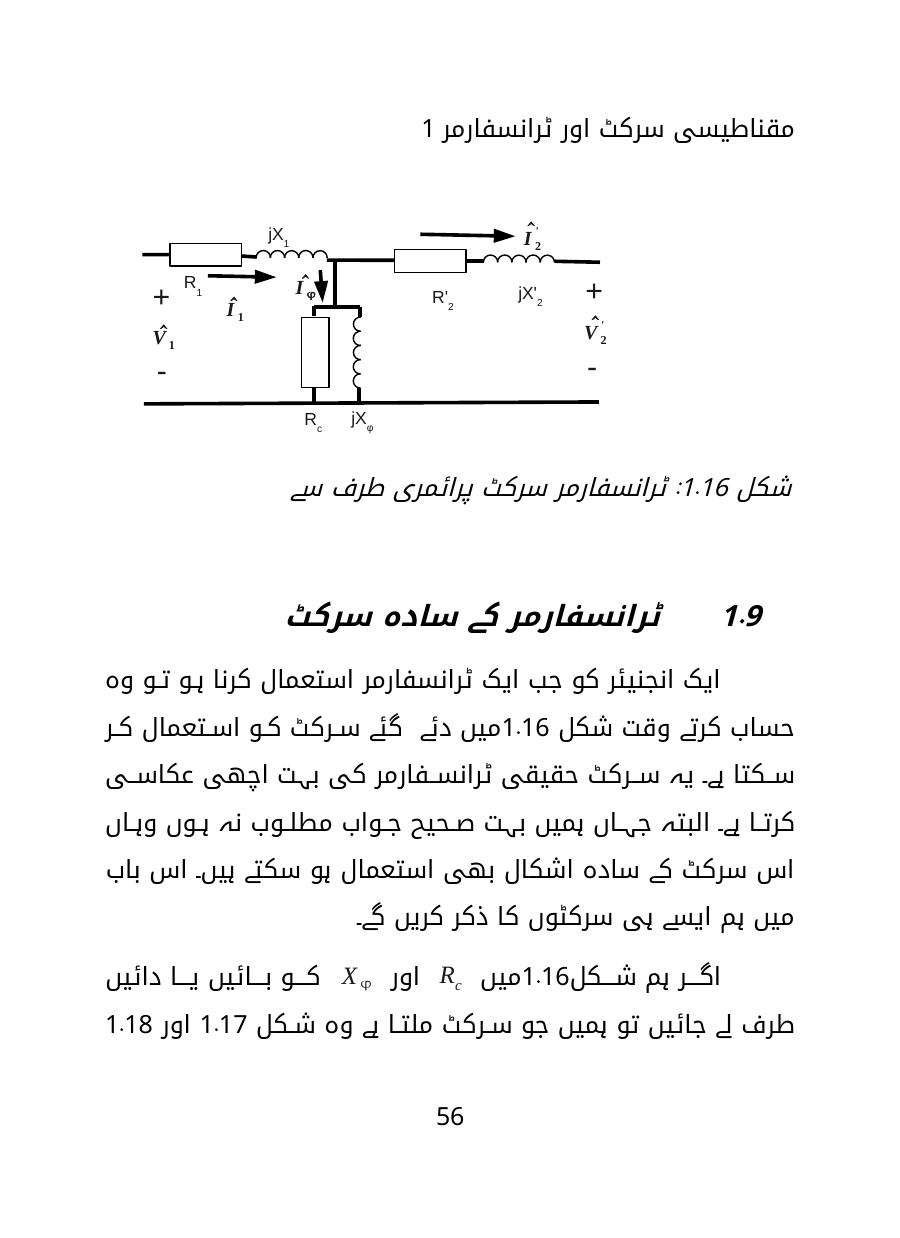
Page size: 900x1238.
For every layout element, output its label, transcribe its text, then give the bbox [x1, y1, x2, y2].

text ایک انجنیئر کو جب ایک ٹرانسفارمر استعمال کرنا ہو تو وہ حساب کرتے وقت شکل 1.16میں دئے گئے سرکٹ کو استعمال کر سکتا ہے۔ یہ سرکٹ حقیقی ٹرانسفارمر کی بہت اچھی عکاسی کرتا ہے۔ البتہ جہاں ہمیں بہت صحیح جواب مطلوب نہ ہوں وہاں اس سرکٹ کے سادہ اشکال بھی استعمال ہو سکتے ہیں۔ اس باب میں ہم ایسے ہی سرکٹوں کا ذکر کریں گے۔ [105, 657, 795, 941]
subtitle ٹرانسفارمر کے سادہ سرکٹ [105, 589, 720, 644]
text شکل 1.16: ٹرانسفارمر سرکٹ پرائمری طرف سے [109, 195, 791, 511]
text اگر ہم شکل1.16میںاورکو بائیں یا دائیں طرف لے جائیں تو ہمیں جو سرکٹ ملتا ہے وہ شکل 1.17 اور 1.18 میں دکھایا گیا ہے۔چونکہ کی مقدار بہت کم ہوتی ہے اس لئے ایسا کرنے سے کوئی خاص فرق نہیں پڑتا۔ چونکہ اس شکل میں ،، اورسلسلہ وار ہیں اس لئے ان کو جمع کیا جا سکتا ہے۔ ان اشکال میں ایسے ہی کیا گیا ہے۔ مزید چونکہ کور لاس بہت کم ہوتا ہے اس لئے ہم اورکو بالکل بھی ہٹا سکتے ہیں۔ ایک قدم اور آگے چونکہ لہٰذا ہم کو بھی نظرانداز کر سکتے ہیں۔ یہ دو سرکٹ شکل 1.19اور 1.20میں دکھائے گئے ہیں۔ [105, 954, 795, 1048]
